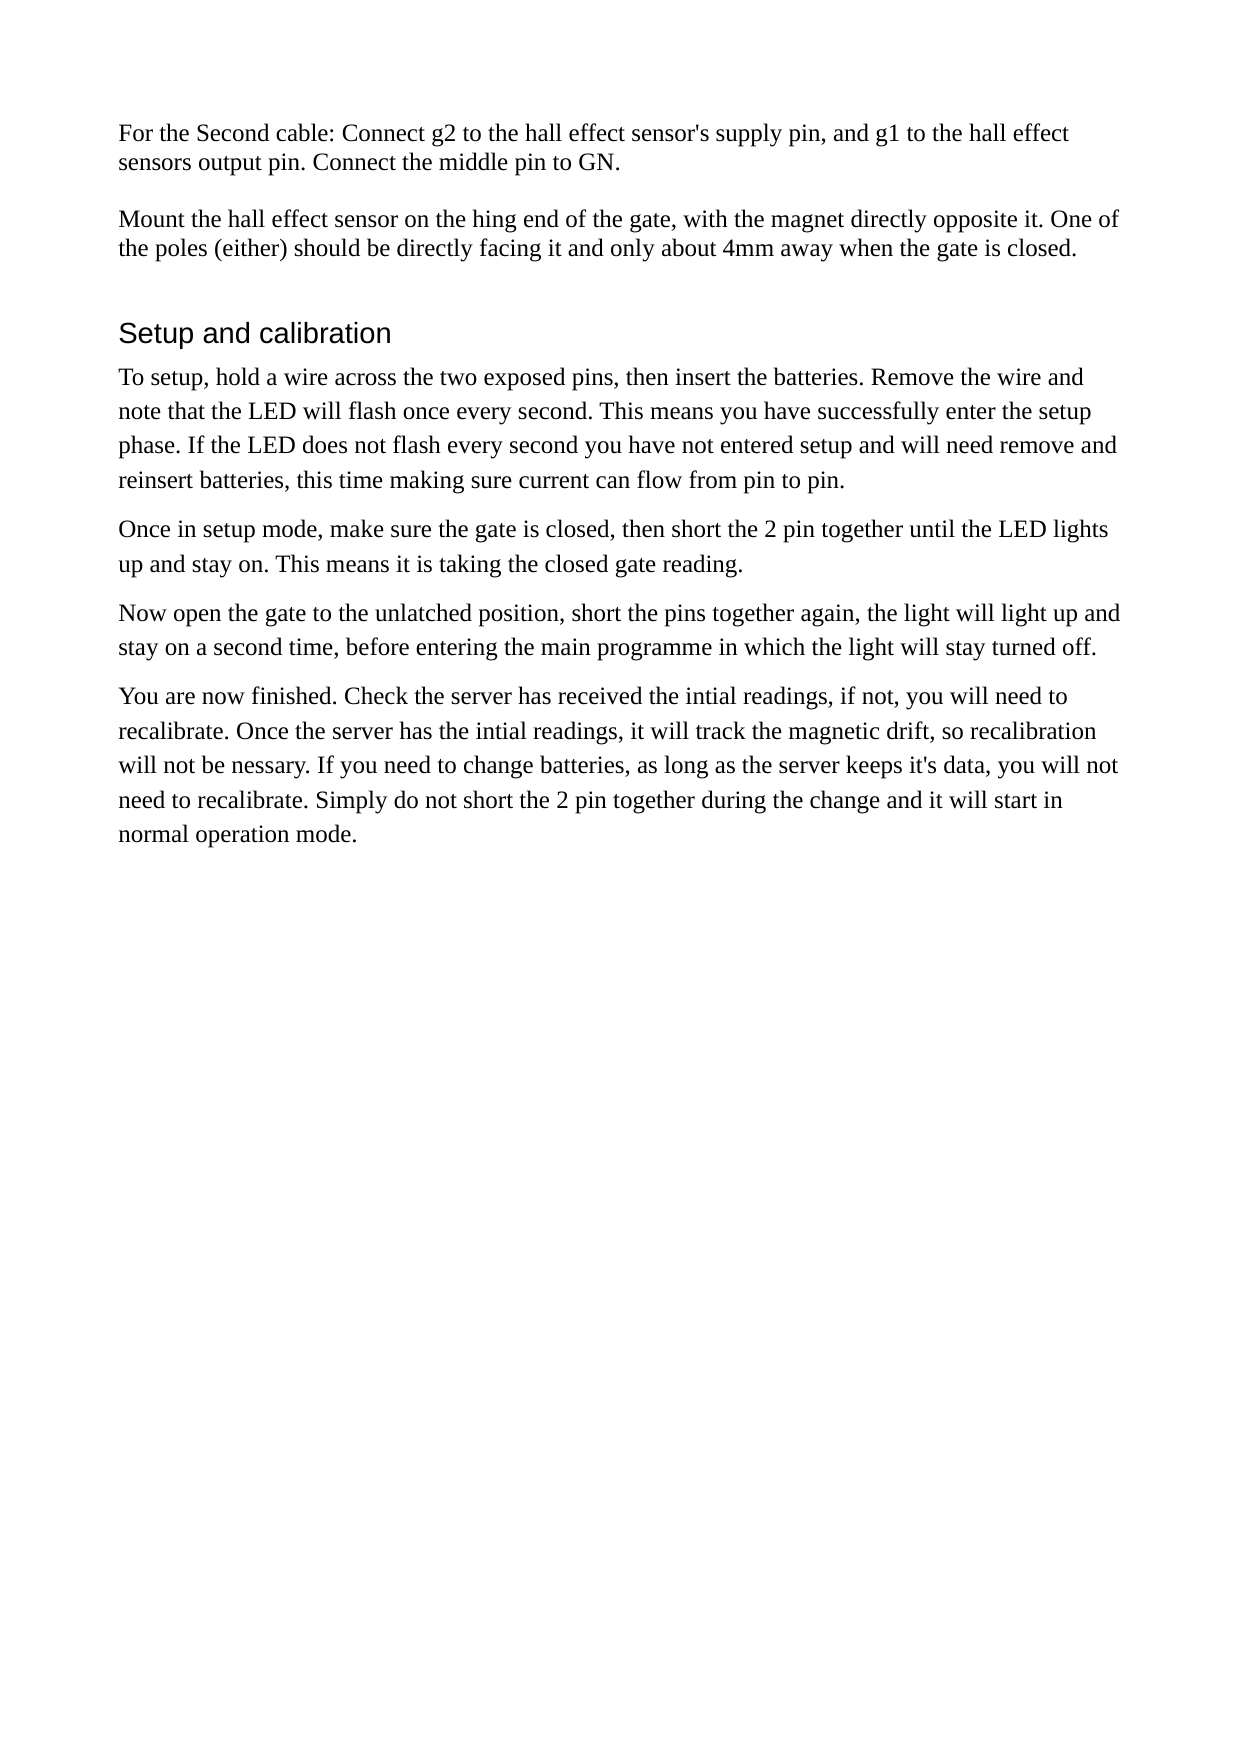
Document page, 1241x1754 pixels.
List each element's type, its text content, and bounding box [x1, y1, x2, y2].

subtitle Setup and calibration [118, 316, 1122, 349]
text For the Second cable: Connect g2 to the hall effect sensor's supply pin, and g1 to the hall effect sensors output pin. Connect the middle pin to GN. [118, 118, 1122, 176]
text Now open the gate to the unlatched position, short the pins together again, the light will light up and stay on a second time, before entering the main programme in which the light will stay turned off. [118, 598, 1122, 661]
text Mount the hall effect sensor on the hing end of the gate, with the magnet directly opposite it. One of the poles (either) should be directly facing it and only about 4mm away when the gate is closed. [118, 204, 1122, 262]
text To setup, hold a wire across the two exposed pins, then insert the batteries. Remove the wire and note that the LED will flash once every second. This means you have successfully enter the setup phase. If the LED does not flash every second you have not entered setup and will need remove and reinsert batteries, this time making sure current can flow from pin to pin. [118, 362, 1122, 494]
text Once in setup mode, make sure the gate is closed, then short the 2 pin together until the LED lights up and stay on. This means it is taking the closed gate reading. [118, 514, 1122, 577]
text You are now finished. Check the server has received the intial readings, if not, you will need to recalibrate. Once the server has the intial readings, it will track the magnetic drift, so recalibration will not be nessary. If you need to change batteries, as long as the server keeps it's data, you will not need to recalibrate. Simply do not short the 2 pin together during the change and it will start in normal operation mode. [118, 681, 1122, 848]
